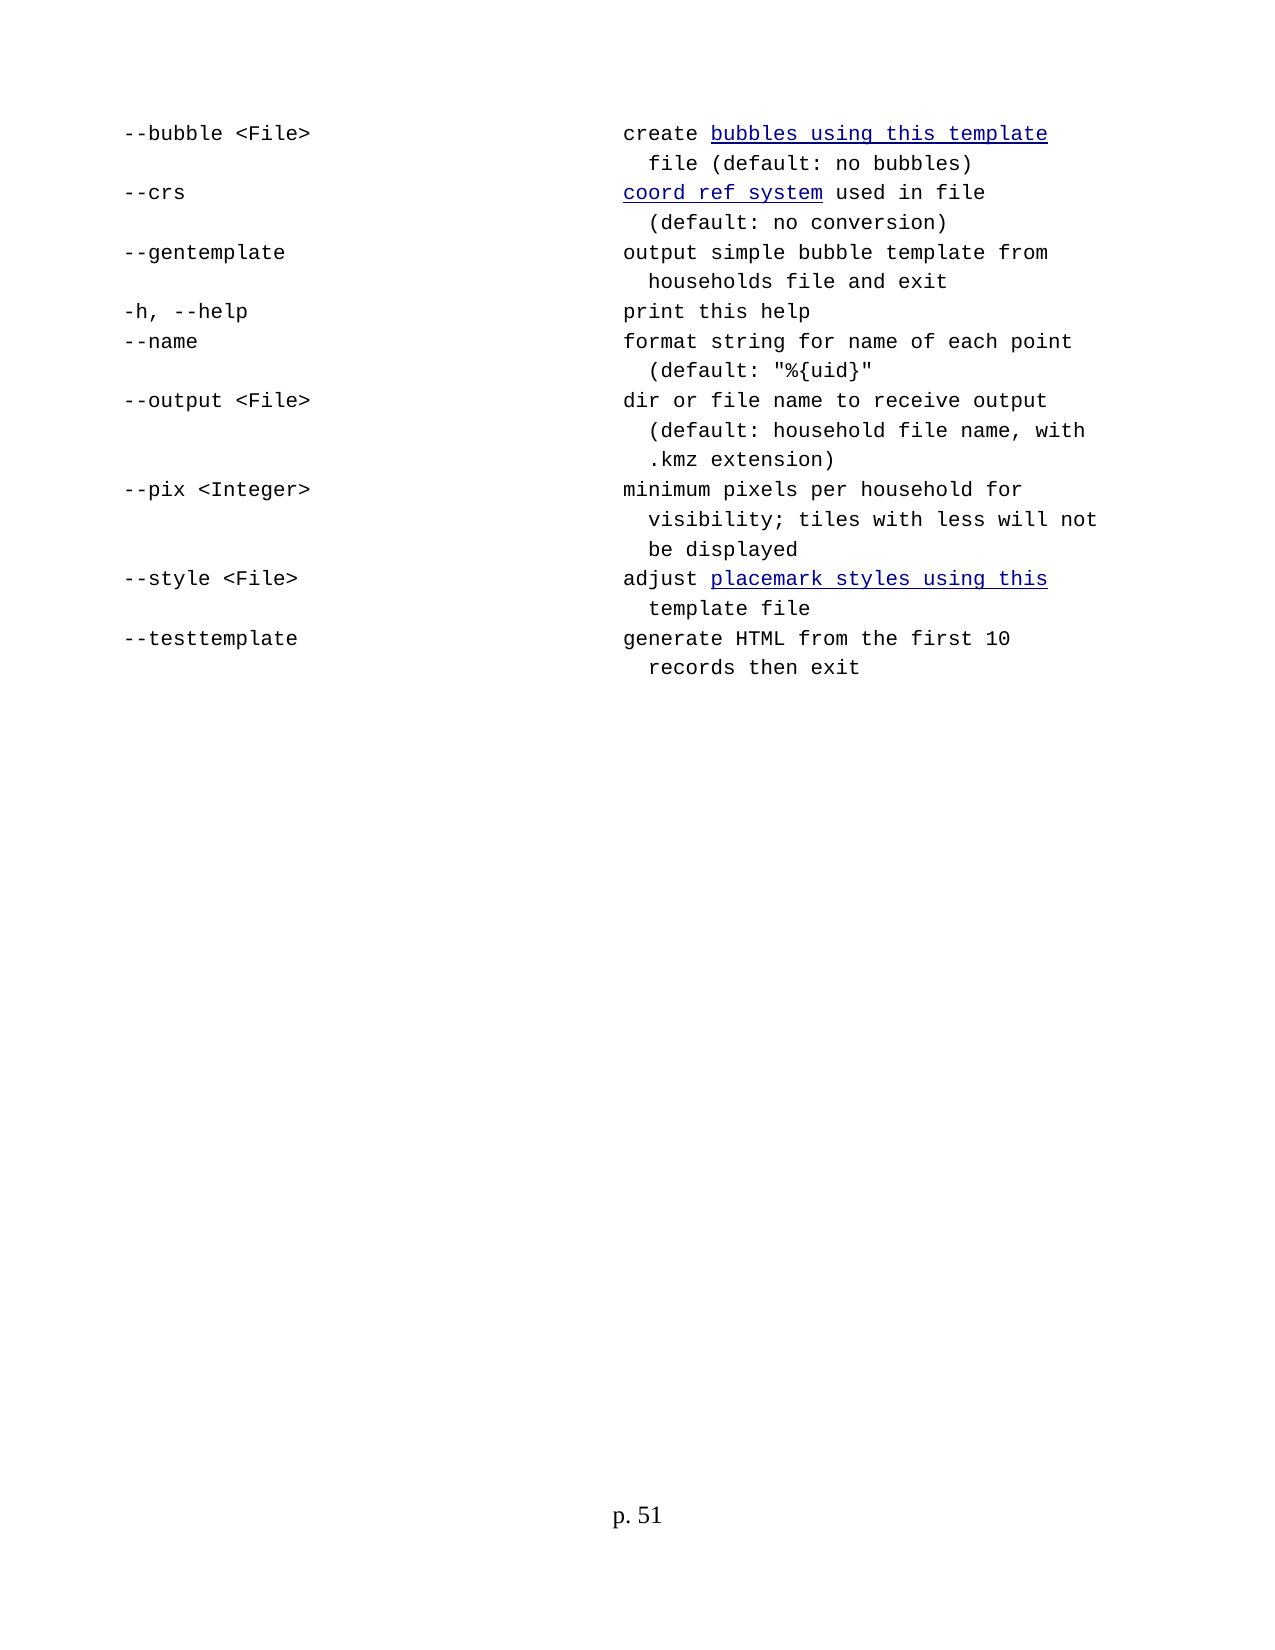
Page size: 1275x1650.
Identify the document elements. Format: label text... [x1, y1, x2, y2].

table_header ------ ----------- --bubble <File> create bubbles using this template file (default: no bubbles) --crs coord ref system used in file (default: no conversion) --gentemplate output simple bubble template from households file and exit -h, --help print this help --name format string for name of each point (default: "%{uid}" --output <File> dir or file name to receive output (default: household file name, with .kmz extension) --pix <Integer> minimum pixels per household for visibility; tiles with less will not be displayed --style <File> adjust placemark styles using this template file --testtemplate generate HTML from the first 10 records then exit [120, 120, 1122, 690]
